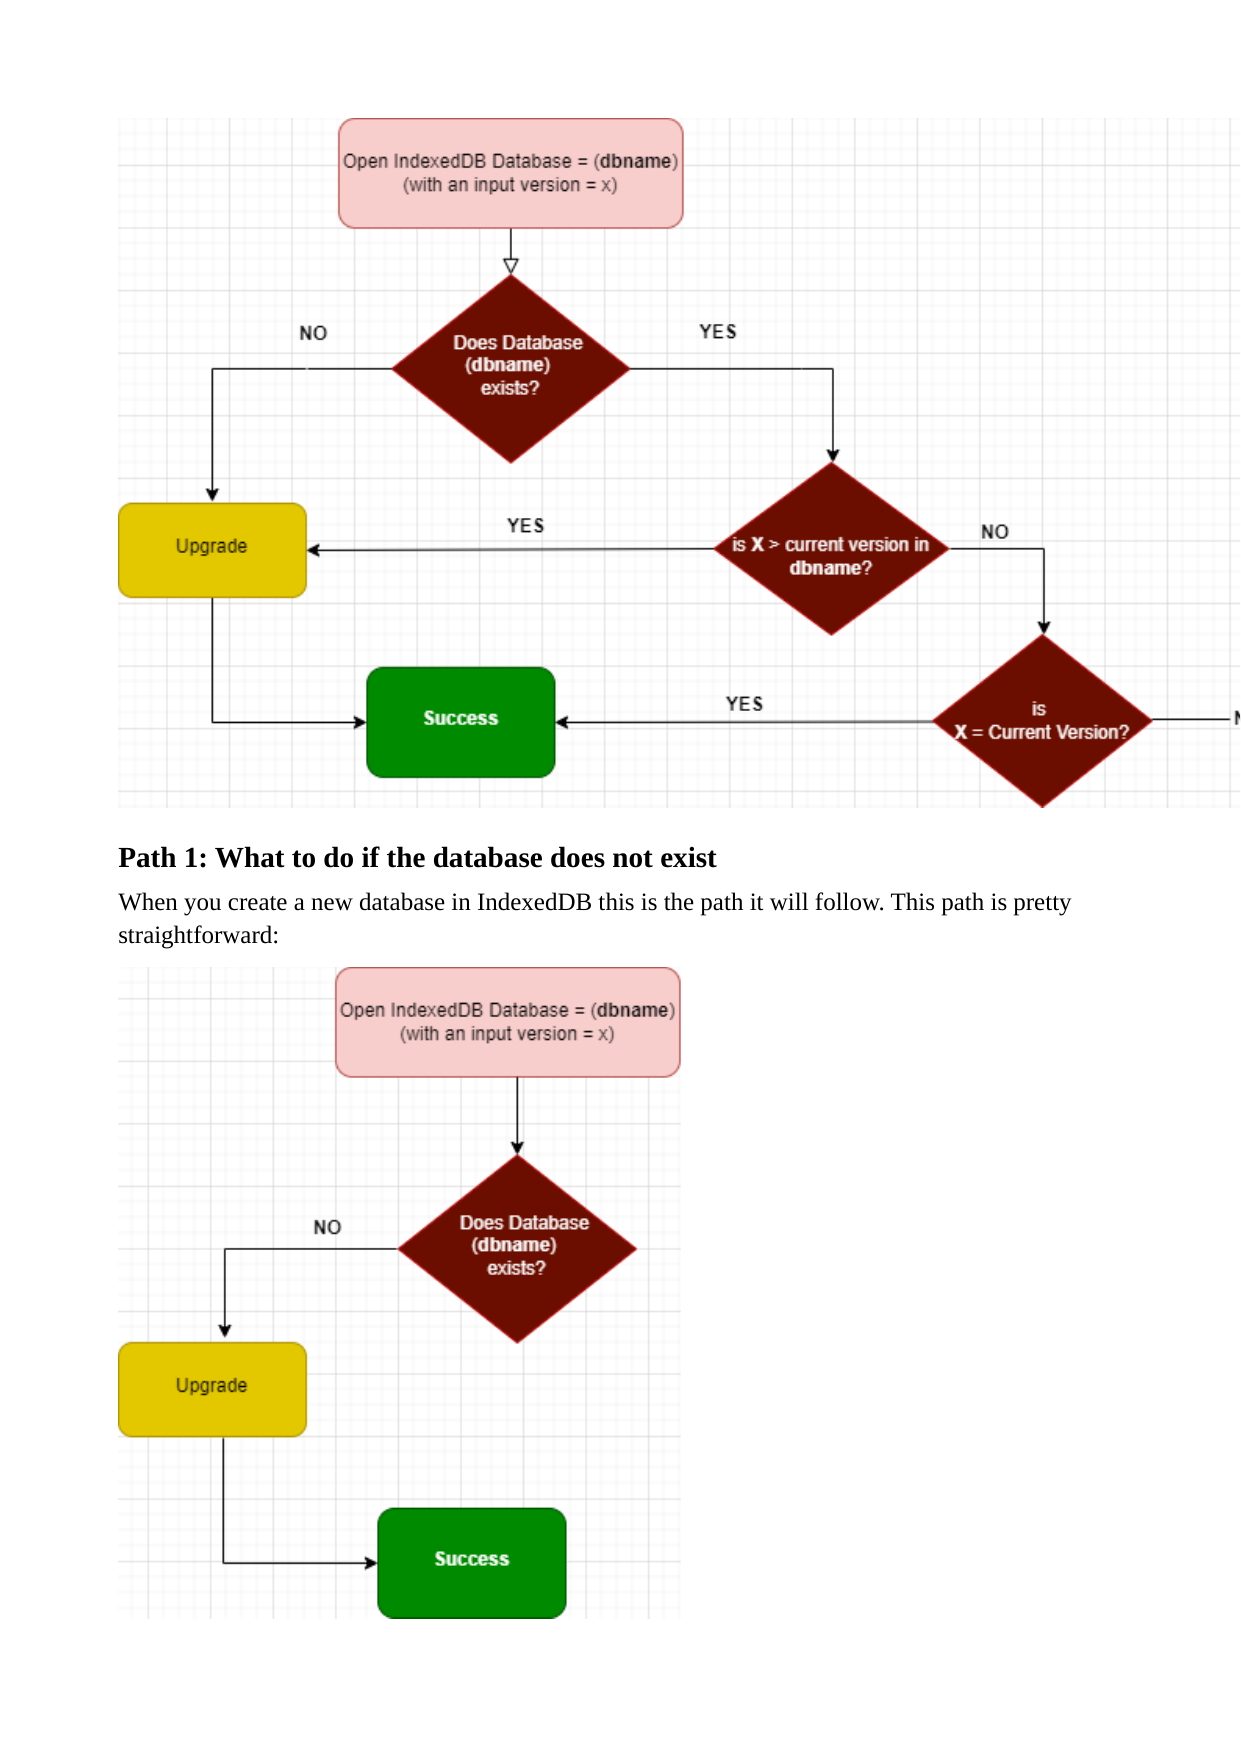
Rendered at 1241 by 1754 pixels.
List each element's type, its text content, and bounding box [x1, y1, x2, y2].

picture [118, 118, 1241, 808]
text When you create a new database in IndexedDB this is the path it will follow. This path is pretty straightforward: [118, 887, 1122, 948]
picture [118, 967, 681, 1619]
subtitle Path 1: What to do if the database does not exist [118, 841, 1122, 874]
